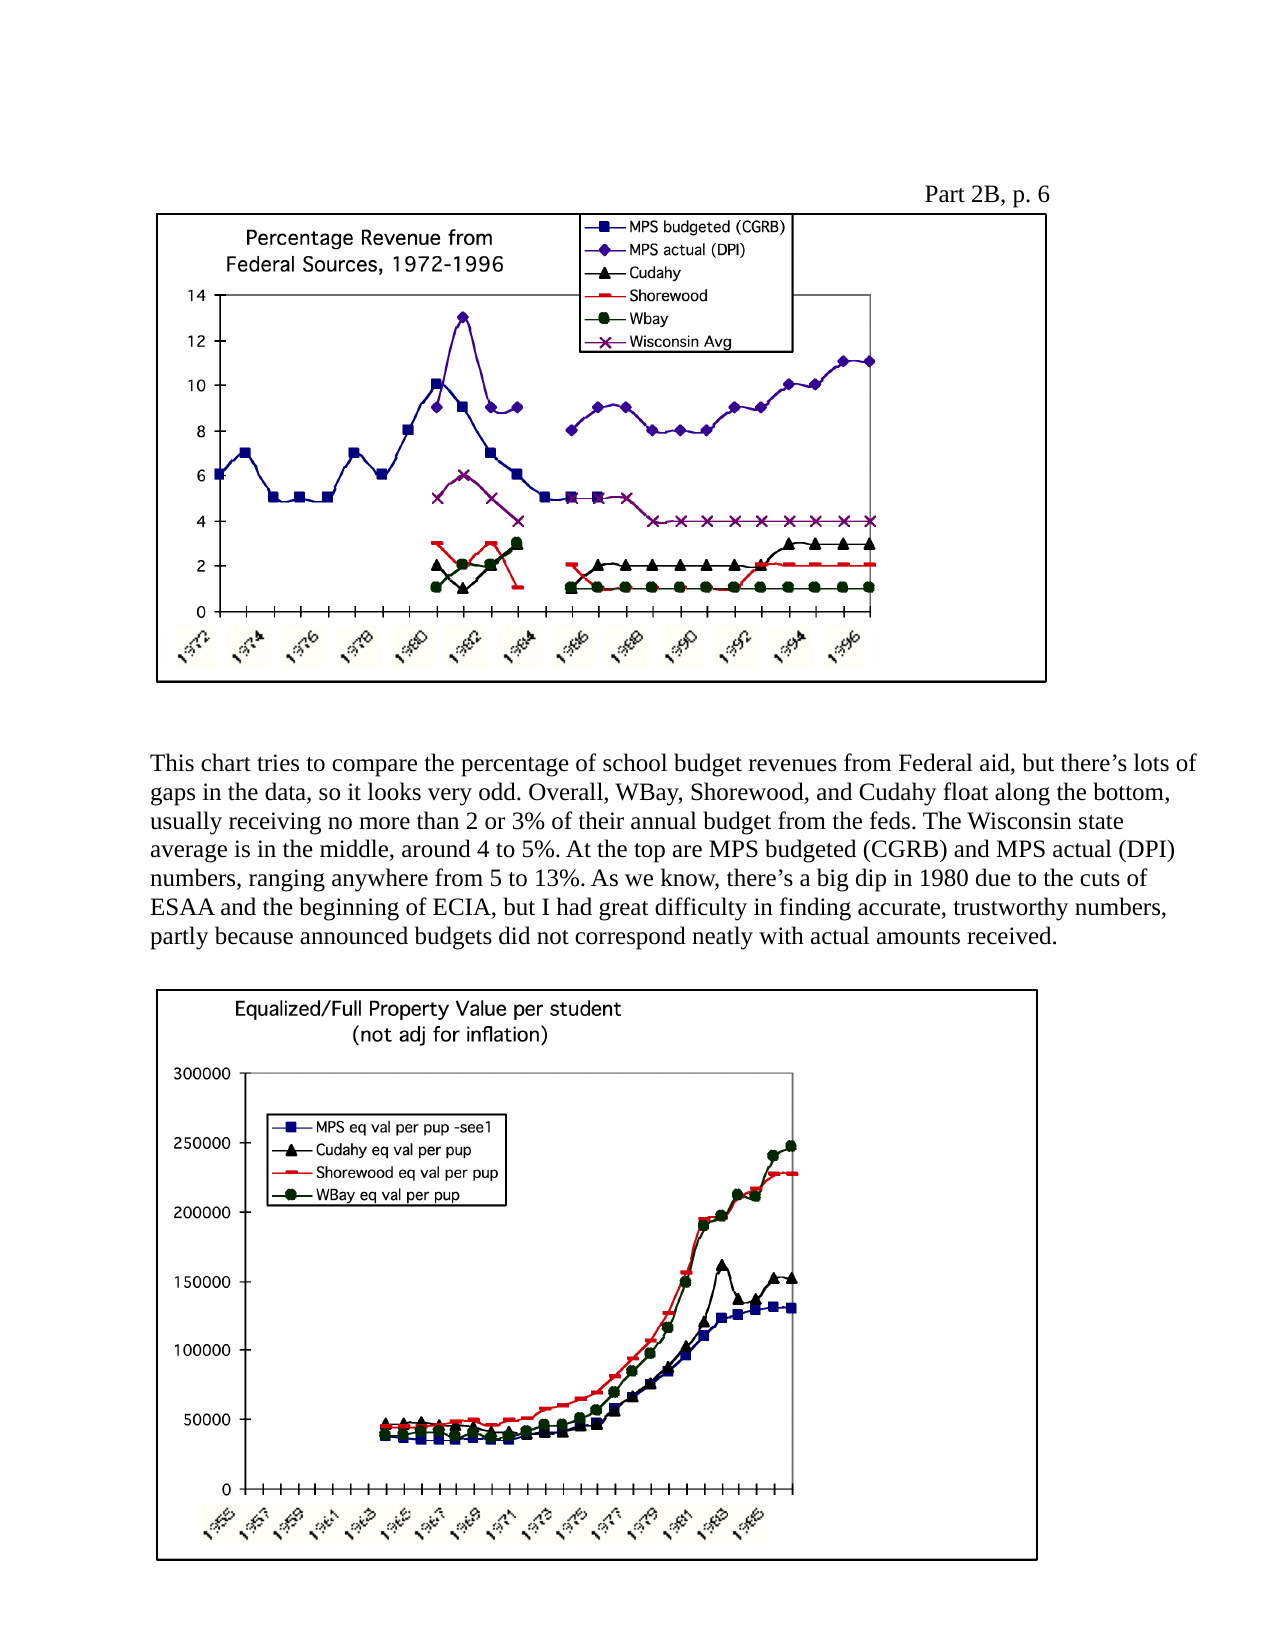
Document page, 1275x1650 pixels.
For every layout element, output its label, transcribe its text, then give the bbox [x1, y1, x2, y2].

picture [150, 983, 1048, 1569]
text This chart tries to compare the percentage of school budget revenues from Federal aid, but there’s lots of gaps in the data, so it looks very odd. Overall, WBay, Shorewood, and Cudahy float along the bottom, usually receiving no more than 2 or 3% of their annual budget from the feds. The Wisconsin state average is in the middle, around 4 to 5%. At the top are MPS budgeted (CGRB) and MPS actual (DPI) numbers, ranging anywhere from 5 to 13%. As we know, there’s a big dip in 1980 due to the cuts of ESAA and the beginning of ECIA, but I had great difficulty in finding accurate, trustworthy numbers, partly because announced budgets did not correspond neatly with actual amounts received. [150, 748, 1200, 949]
picture [150, 207, 1057, 691]
